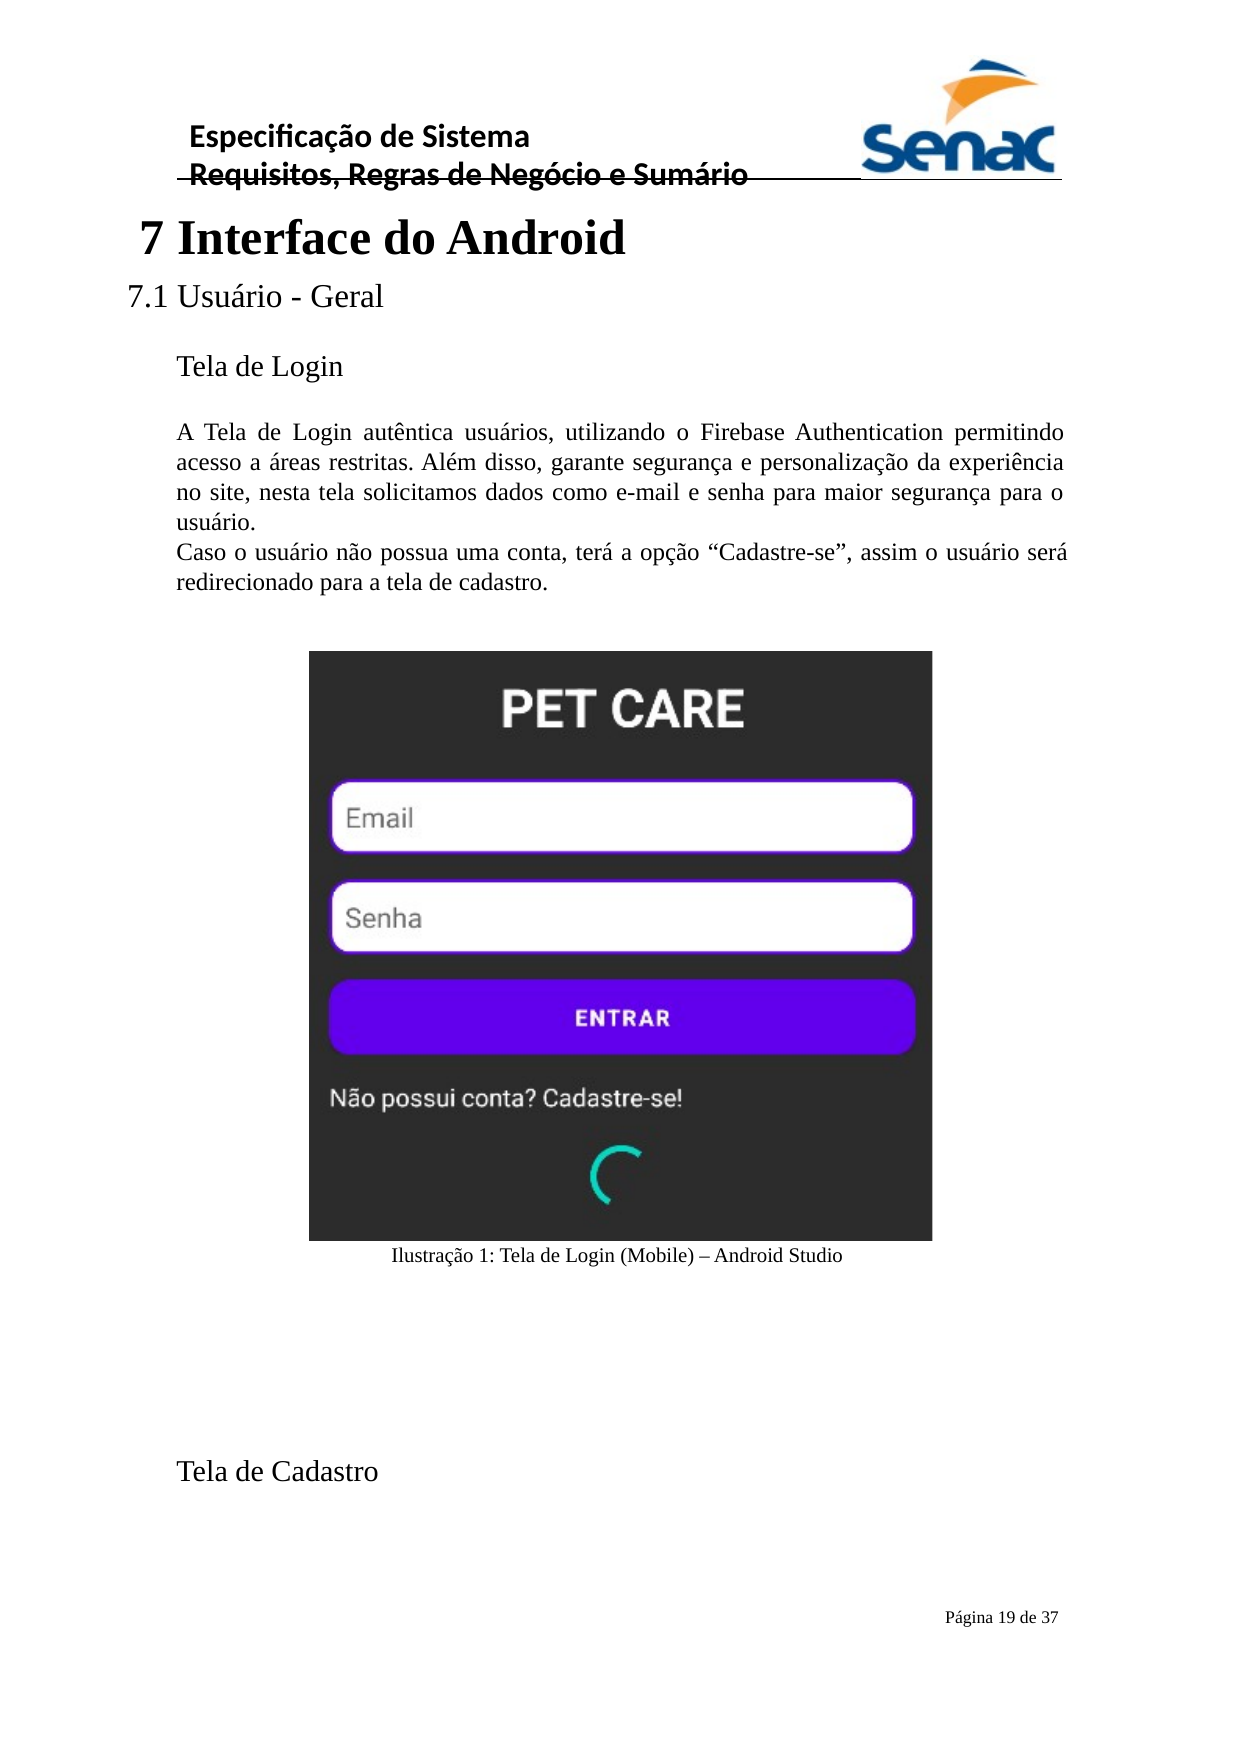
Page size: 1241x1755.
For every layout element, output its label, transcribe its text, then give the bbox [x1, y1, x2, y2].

list Interface do Android [139, 208, 1070, 266]
subtitle Tela de Login [176, 345, 1070, 383]
subtitle Tela de Cadastro [176, 1450, 1070, 1488]
list Usuário - Geral [127, 276, 1070, 314]
text Ilustração 1: Tela de Login (Mobile) – Android Studio [177, 1243, 1063, 1267]
text Caso o usuário não possua uma conta, terá a opção “Cadastre-se”, assim o usuário será redirecionado para a tela de cadastro. [176, 537, 1070, 596]
text A Tela de Login autêntica usuários, utilizando o Firebase Authentication permitindo acesso a áreas restritas. Além disso, garante segurança e personalização da experiência no site, nesta tela solicitamos dados como e-mail e senha para maior segurança para o usuário. [176, 417, 1065, 536]
